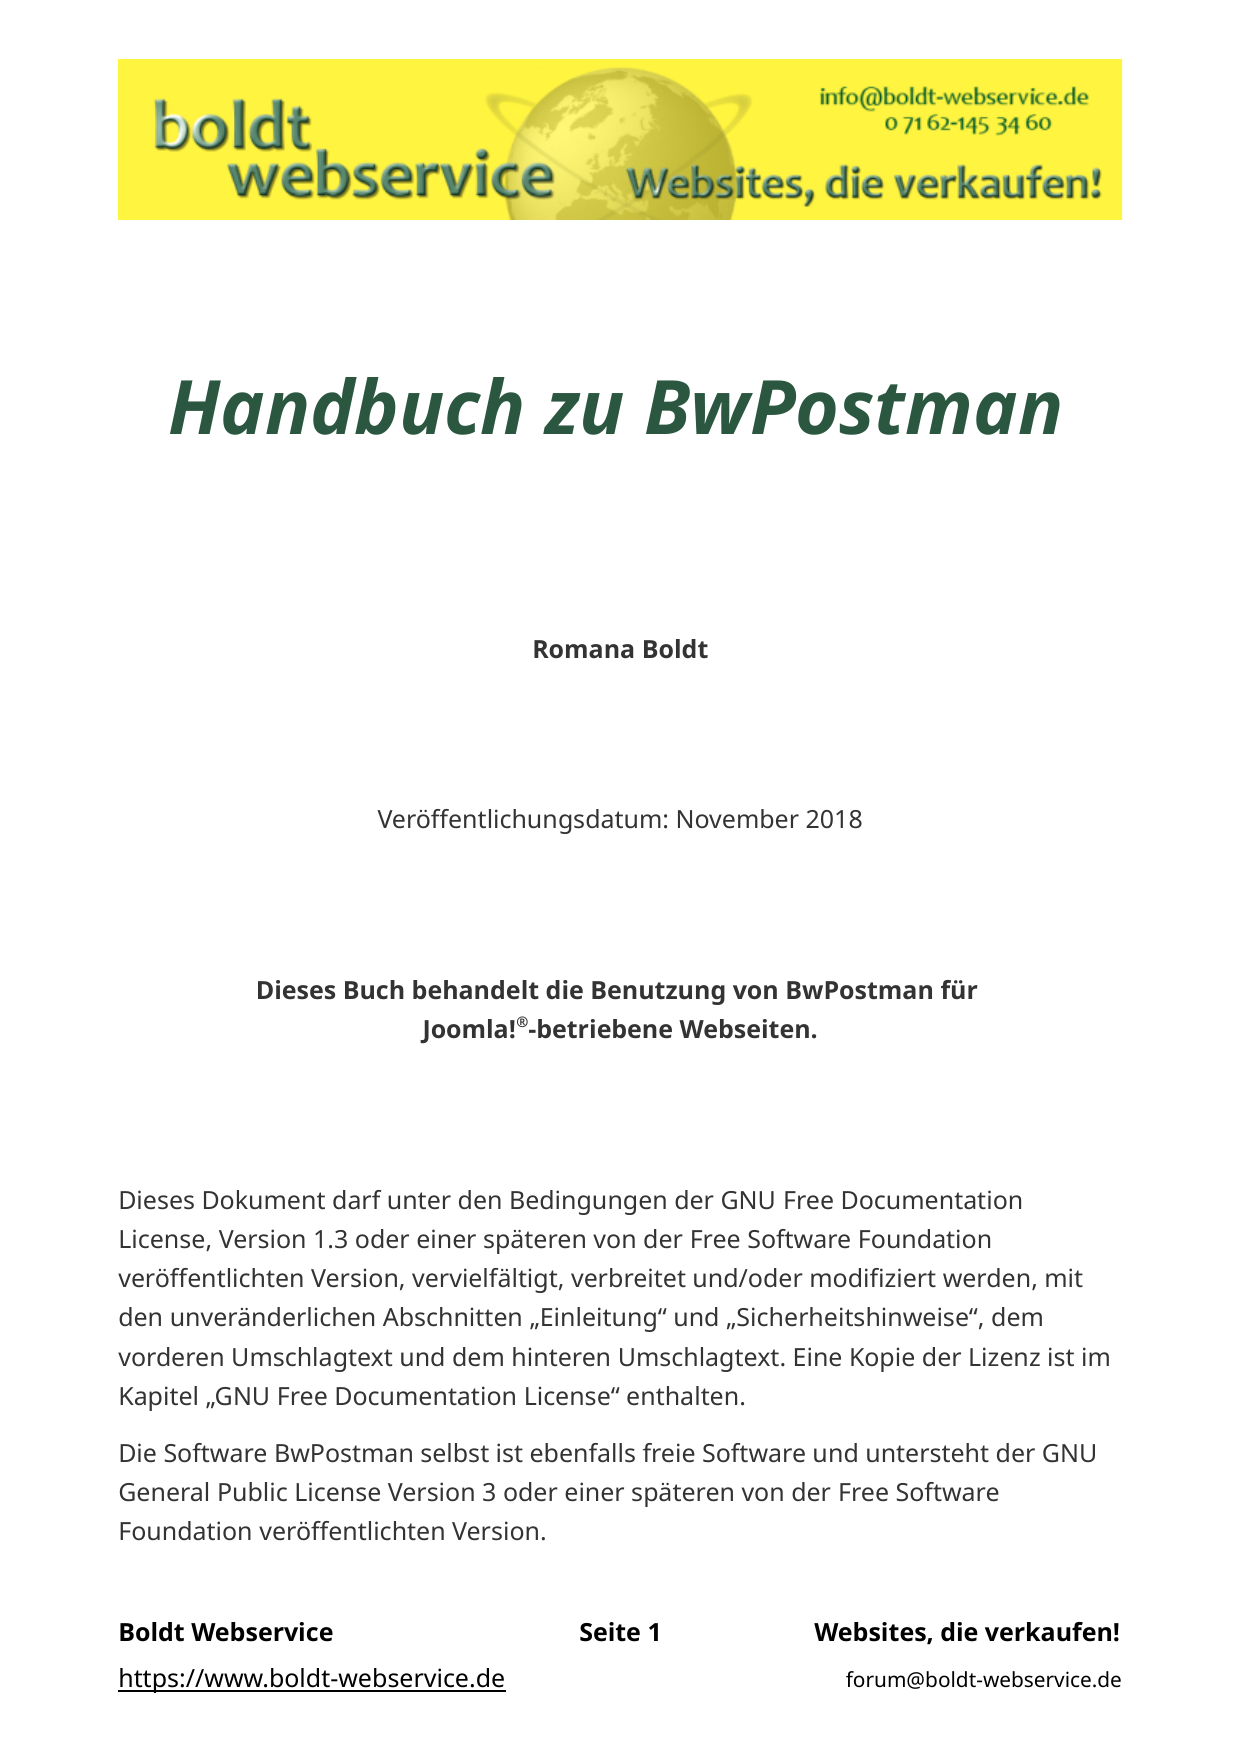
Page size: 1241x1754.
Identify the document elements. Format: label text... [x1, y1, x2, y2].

text Handbuch zu BwPostman [118, 354, 1122, 457]
text Veröffentlichungsdatum: November 2018 [118, 802, 1122, 836]
text Dieses Buch behandelt die Benutzung von BwPostman für Joomla!®-betriebene Webseiten. [118, 973, 1122, 1046]
picture [118, 59, 1123, 220]
text Die Software BwPostman selbst ist ebenfalls freie Software und untersteht der GNU General Public License Version 3 oder einer späteren von der Free Software Foundation veröffentlichten Version. [118, 1435, 1122, 1548]
text Dieses Dokument darf unter den Bedingungen der GNU Free Documentation License, Version 1.3 oder einer späteren von der Free Software Foundation veröffentlichten Version, vervielfältigt, verbreitet und/oder modifiziert werden, mit den unveränderlichen Abschnitten „Einleitung“ und „Sicherheitshinweise“, dem vorderen Umschlagtext und dem hinteren Umschlagtext. Eine Kopie der Lizenz ist im Kapitel „GNU Free Documentation License“ enthalten. [118, 1183, 1122, 1412]
text Romana Boldt [118, 632, 1122, 666]
